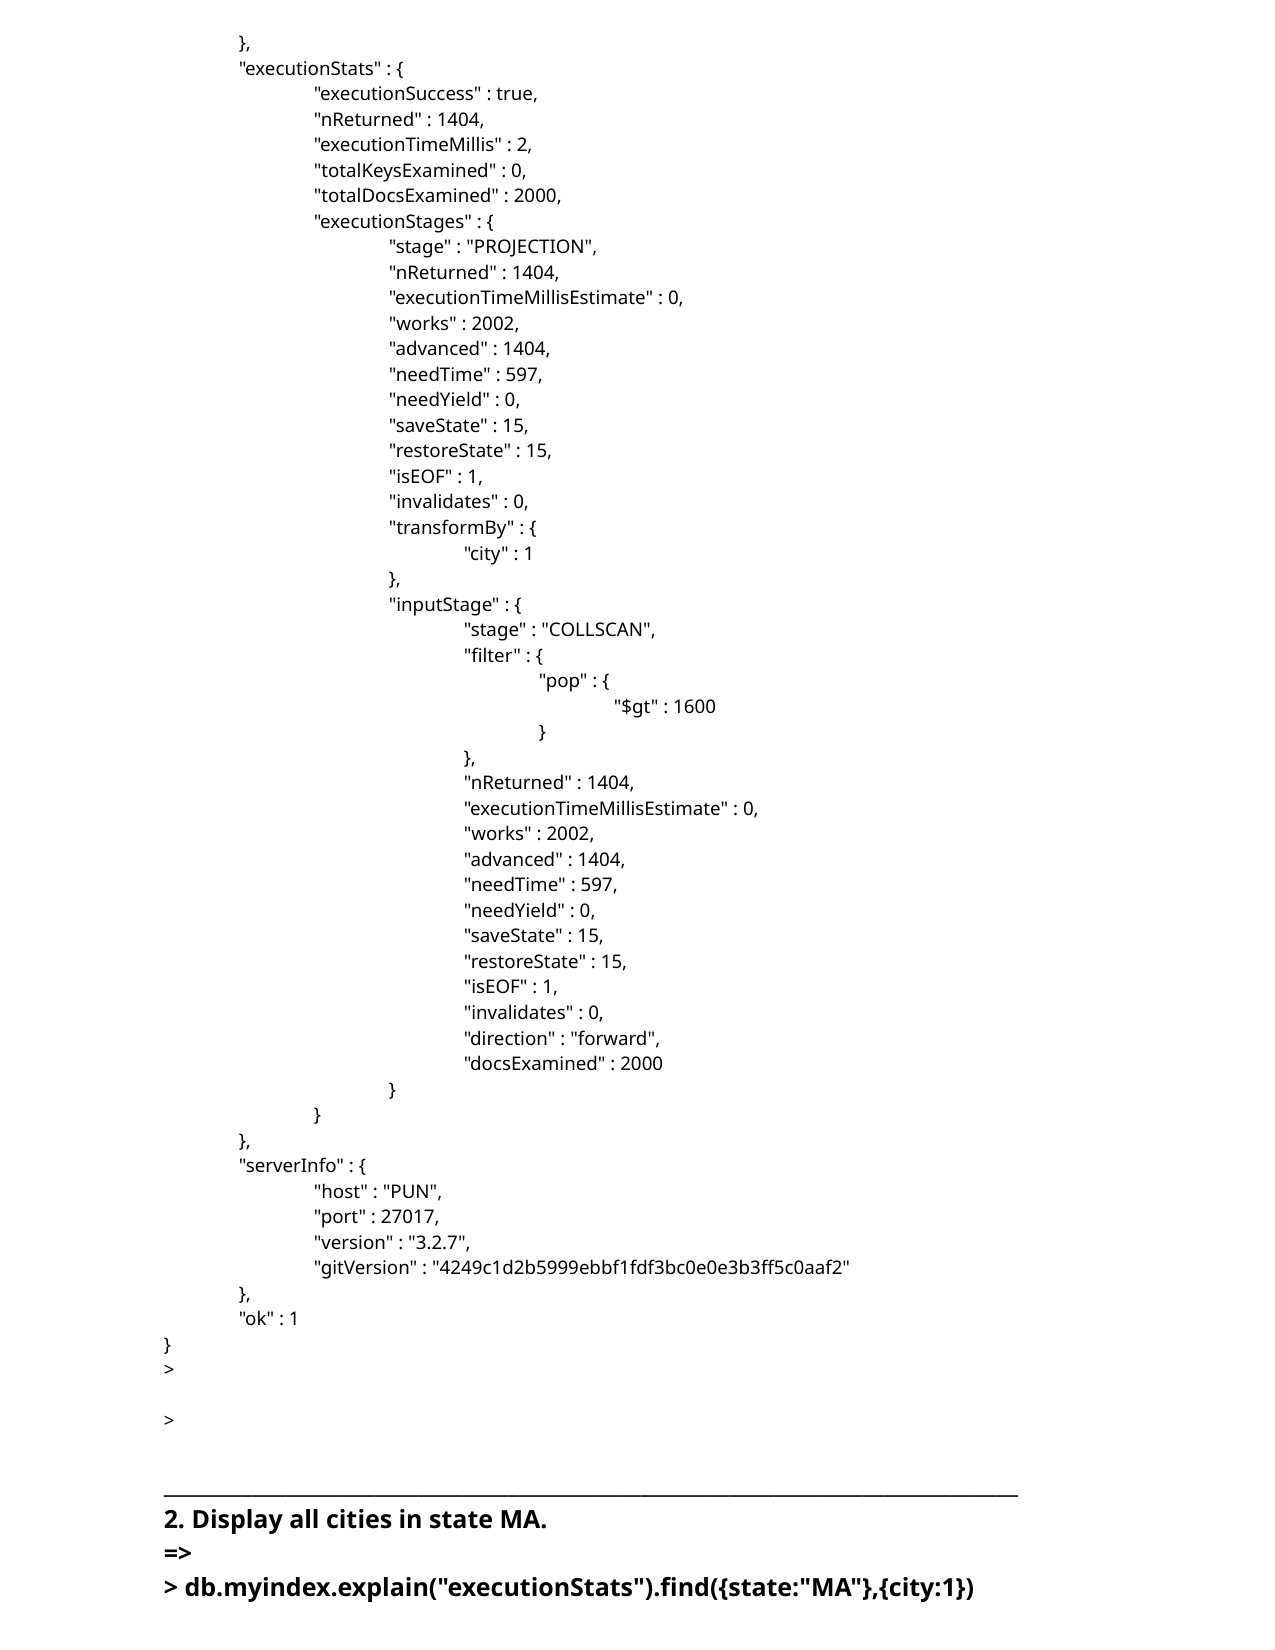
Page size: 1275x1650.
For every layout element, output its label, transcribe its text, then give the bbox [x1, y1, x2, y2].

text "nReturned" : 1404, [88, 769, 1246, 795]
text 2. Display all cities in state MA. [88, 1501, 1246, 1535]
text }, [88, 29, 1246, 55]
text "saveState" : 15, [88, 412, 1246, 438]
text "isEOF" : 1, [88, 463, 1246, 489]
text "host" : "PUN", [88, 1178, 1246, 1203]
text "isEOF" : 1, [88, 974, 1246, 999]
text => [88, 1535, 1246, 1569]
text "works" : 2002, [88, 821, 1246, 846]
text > db.myindex.explain("executionStats").find({state:"MA"},{city:1}) [88, 1569, 1246, 1603]
text "saveState" : 15, [88, 923, 1246, 948]
text "totalDocsExamined" : 2000, [88, 183, 1246, 208]
text "nReturned" : 1404, [88, 106, 1246, 132]
text "filter" : { [88, 642, 1246, 667]
text "advanced" : 1404, [88, 336, 1246, 361]
text "direction" : "forward", [88, 1025, 1246, 1050]
text "serverInfo" : { [88, 1152, 1246, 1178]
text "gitVersion" : "4249c1d2b5999ebbf1fdf3bc0e0e3b3ff5c0aaf2" [88, 1254, 1246, 1280]
text "$gt" : 1600 [88, 693, 1246, 718]
text }, [88, 744, 1246, 769]
text "executionStages" : { [88, 208, 1246, 234]
text "needYield" : 0, [88, 897, 1246, 923]
text "executionStats" : { [88, 55, 1246, 81]
text } [88, 1076, 1246, 1101]
text "invalidates" : 0, [88, 999, 1246, 1025]
text "needTime" : 597, [88, 872, 1246, 897]
text "executionTimeMillisEstimate" : 0, [88, 795, 1246, 821]
text "totalKeysExamined" : 0, [88, 157, 1246, 183]
text "inputStage" : { [88, 591, 1246, 616]
text "executionTimeMillisEstimate" : 0, [88, 285, 1246, 310]
text "restoreState" : 15, [88, 438, 1246, 463]
text > [88, 1408, 1246, 1433]
text "stage" : "COLLSCAN", [88, 616, 1246, 642]
text "city" : 1 [88, 540, 1246, 565]
text > [88, 1357, 1246, 1382]
text "stage" : "PROJECTION", [88, 234, 1246, 259]
text } [88, 718, 1246, 744]
text "invalidates" : 0, [88, 489, 1246, 514]
text } [88, 1331, 1246, 1357]
text "executionSuccess" : true, [88, 81, 1246, 106]
text "nReturned" : 1404, [88, 259, 1246, 285]
text "advanced" : 1404, [88, 846, 1246, 872]
text } [88, 1101, 1246, 1127]
text _____________________________________________________________________________ [88, 1467, 1246, 1501]
text "needTime" : 597, [88, 361, 1246, 387]
text "pop" : { [88, 667, 1246, 693]
text "needYield" : 0, [88, 387, 1246, 412]
text }, [88, 565, 1246, 591]
text "transformBy" : { [88, 514, 1246, 540]
text "works" : 2002, [88, 310, 1246, 336]
text "executionTimeMillis" : 2, [88, 132, 1246, 157]
text }, [88, 1127, 1246, 1152]
text "version" : "3.2.7", [88, 1229, 1246, 1254]
text "docsExamined" : 2000 [88, 1050, 1246, 1076]
text "restoreState" : 15, [88, 948, 1246, 974]
text }, [88, 1280, 1246, 1306]
text "ok" : 1 [88, 1306, 1246, 1331]
text "port" : 27017, [88, 1203, 1246, 1229]
